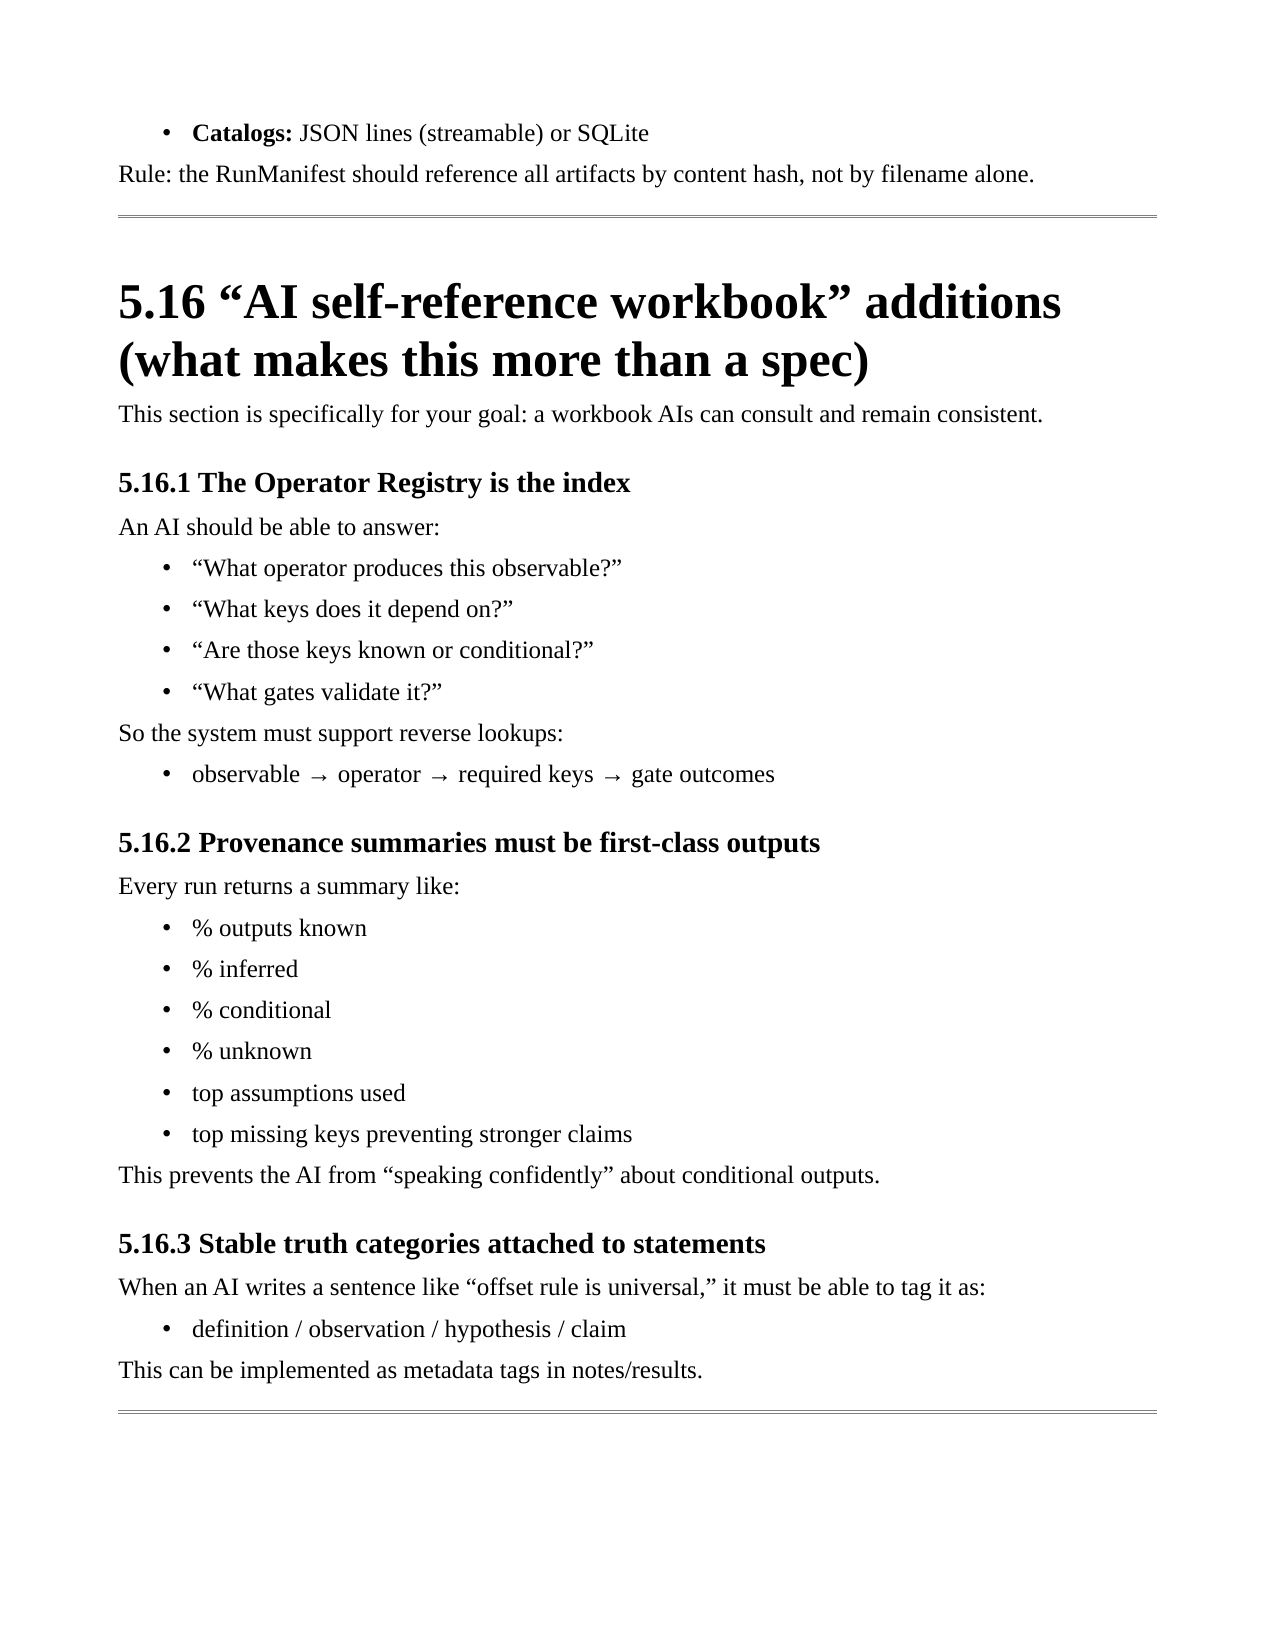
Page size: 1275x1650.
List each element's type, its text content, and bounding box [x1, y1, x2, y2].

text Rule: the RunManifest should reference all artifacts by content hash, not by filename alone. [118, 159, 1157, 188]
text So the system must support reverse lookups: [118, 718, 1157, 747]
list “What gates validate it?” [162, 677, 1157, 705]
list observable → operator → required keys → gate outcomes [162, 759, 1157, 788]
list definition / observation / hypothesis / claim [162, 1314, 1157, 1342]
subtitle 5.16.2 Provenance summaries must be first-class outputs [118, 825, 1157, 859]
text Every run returns a summary like: [118, 871, 1157, 900]
text This section is specifically for your goal: a workbook AIs can consult and remain consistent. [118, 399, 1157, 428]
list “What operator produces this observable?” [162, 553, 1157, 582]
list % conditional [162, 995, 1157, 1024]
list % inferred [162, 954, 1157, 983]
list “What keys does it depend on?” [162, 594, 1157, 623]
subtitle 5.16 “AI self-reference workbook” additions (what makes this more than a spec) [118, 272, 1157, 387]
subtitle 5.16.1 The Operator Registry is the index [118, 466, 1157, 499]
list Catalogs: JSON lines (streamable) or SQLite [162, 118, 1157, 147]
list “Are those keys known or conditional?” [162, 635, 1157, 664]
list top missing keys preventing stronger claims [162, 1119, 1157, 1148]
text When an AI writes a sentence like “offset rule is universal,” it must be able to tag it as: [118, 1272, 1157, 1301]
subtitle 5.16.3 Stable truth categories attached to statements [118, 1226, 1157, 1260]
text An AI should be able to answer: [118, 512, 1157, 540]
text This prevents the AI from “speaking confidently” about conditional outputs. [118, 1160, 1157, 1189]
list % outputs known [162, 913, 1157, 941]
list top assumptions used [162, 1078, 1157, 1106]
text This can be implemented as metadata tags in notes/results. [118, 1355, 1157, 1384]
list % unknown [162, 1036, 1157, 1065]
